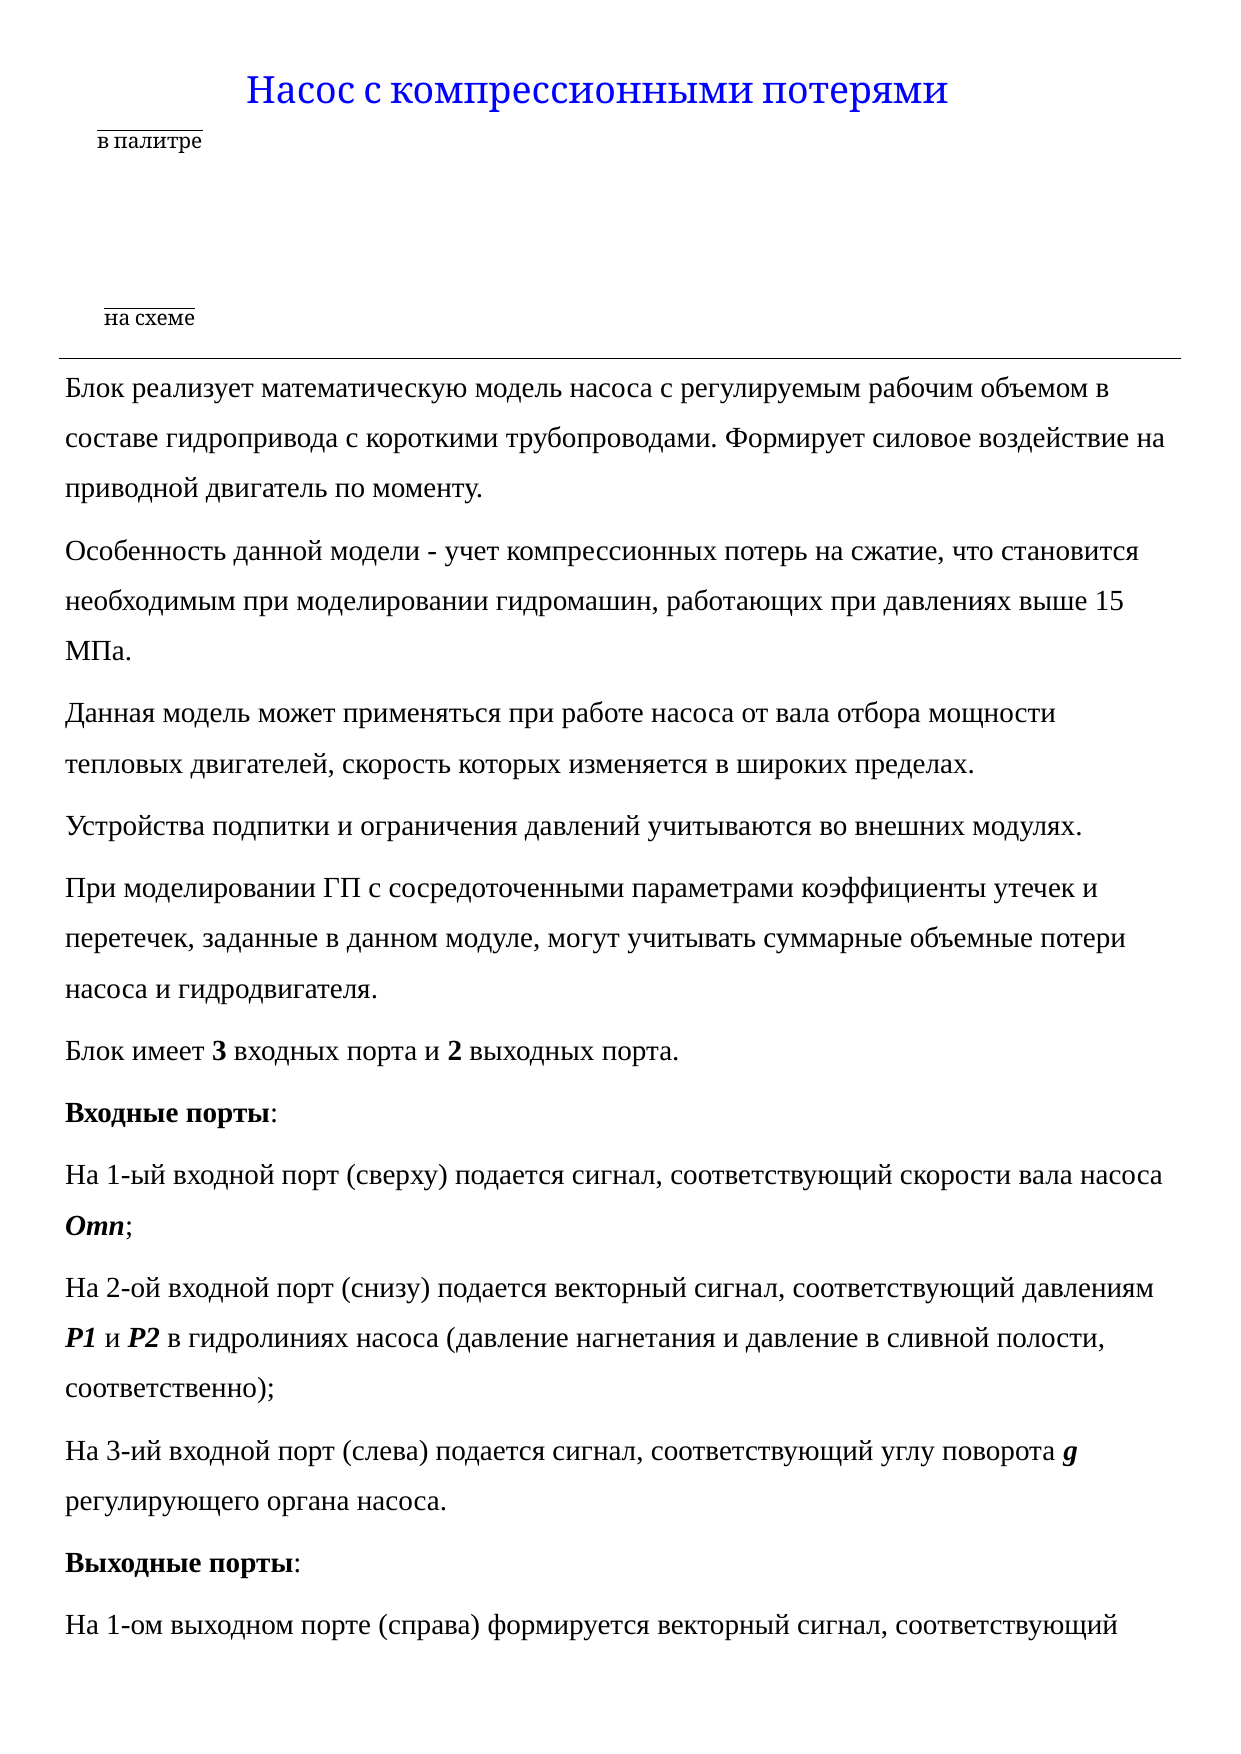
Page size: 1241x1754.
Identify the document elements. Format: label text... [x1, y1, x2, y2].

table_cell на схеме [59, 301, 240, 358]
table_cell [240, 124, 1181, 181]
table_cell в палитре [59, 124, 240, 181]
table_header Насос с компрессионными потерями [240, 59, 1181, 124]
table_cell Блок реализует математическую модель насоса c регулируемым рабочим объемом в составе гидропривода с короткими трубопроводами. Формирует силовое воздействие на приводной двигатель по моменту. Особенность данной модели - учет компрессионных потерь на сжатие, что становится необходимым при моделировании гидромашин, работающих при давлениях выше 15 МПа. Данная модель может применяться при работе насоса от вала отбора мощности тепловых двигателей, скорость которых изменяется в широких пределах. Устройства подпитки и ограничения давлений учитываются во внешних модулях. При моделировании ГП с сосредоточенными параметрами коэффициенты утечек и перетечек, заданные в данном модуле, могут учитывать суммарные объемные потери насоса и гидродвигателя. Блок имеет 3 входных порта и 2 выходных порта. Входные порты: На 1-ый входной порт (сверху) подается сигнал, соответствующий скорости вала насоса Omn; На 2-ой входной порт (снизу) подается векторный сигнал, соответствующий давлениям Р1 и Р2 в гидролиниях насоса (давление нагнетания и давление в сливной полости, соответственно); На 3-ий входной порт (слева) подается сигнал, соответствующий углу поворота g регулирующего органа насоса. Выходные порты: На 1-ом выходном порте (справа) формируется векторный сигнал, соответствующий [59, 359, 1181, 1647]
table_header [59, 59, 240, 124]
table_cell [240, 301, 1181, 358]
table_cell [240, 181, 1181, 301]
table_cell [59, 181, 240, 301]
